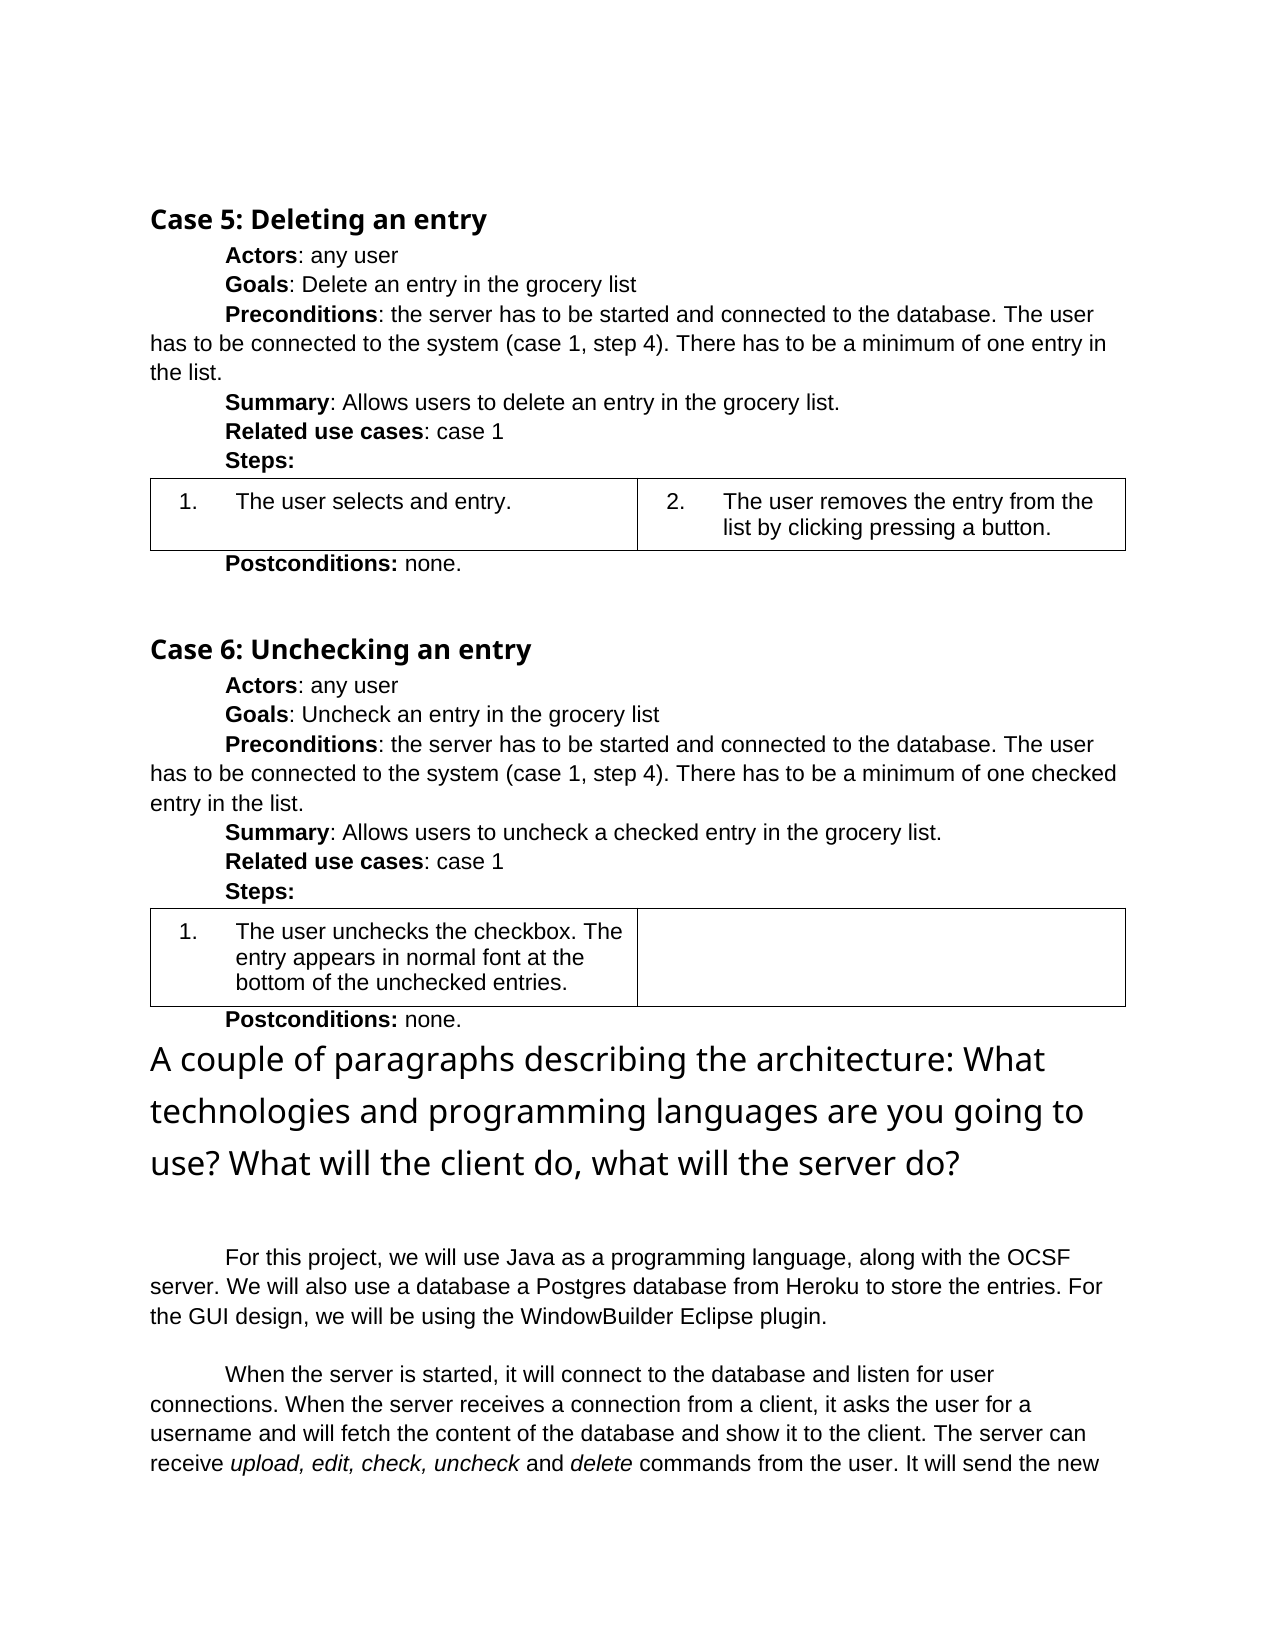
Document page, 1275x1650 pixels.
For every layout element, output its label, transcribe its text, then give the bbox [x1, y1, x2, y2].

text Related use cases: case 1 [150, 419, 1125, 444]
text Postconditions: none. [150, 1007, 1125, 1032]
table_header [638, 909, 1125, 1006]
text Actors: any user [150, 243, 1125, 268]
text Related use cases: case 1 [150, 849, 1125, 874]
text Goals: Uncheck an entry in the grocery list [150, 702, 1125, 728]
table_header The user selects and entry. [151, 479, 637, 550]
text For this project, we will use Java as a programming language, along with the OCSF server. We will also use a database a Postgres database from Heroku to store the entries. For the GUI design, we will be using the WindowBuilder Eclipse plugin. [150, 1244, 1125, 1358]
table_header The user removes the entry from the list by clicking pressing a button. [638, 479, 1125, 550]
text Steps: [150, 878, 1125, 904]
subtitle Case 5: Deleting an entry [150, 200, 1125, 237]
text Summary: Allows users to uncheck a checked entry in the grocery list. [150, 819, 1125, 845]
text Preconditions: the server has to be started and connected to the database. The user has to be connected to the system (case 1, step 4). There has to be a minimum of one checked entry in the list. [150, 731, 1125, 816]
table_header The user unchecks the checkbox. The entry appears in normal font at the bottom of the unchecked entries. [151, 909, 637, 1006]
text Preconditions: the server has to be started and connected to the database. The user has to be connected to the system (case 1, step 4). There has to be a minimum of one entry in the list. [150, 301, 1125, 386]
subtitle Case 6: Unchecking an entry [150, 630, 1125, 667]
text Postconditions: none. [150, 551, 1125, 576]
text Summary: Allows users to delete an entry in the grocery list. [150, 389, 1125, 415]
text Actors: any user [150, 673, 1125, 698]
text Goals: Delete an entry in the grocery list [150, 272, 1125, 298]
subtitle A couple of paragraphs describing the architecture: What technologies and programming languages are you going to use? What will the client do, what will the server do? [150, 1036, 1125, 1238]
text When the server is started, it will connect to the database and listen for user connections. When the server receives a connection from a client, it asks the user for a username and will fetch the content of the database and show it to the client. The server can receive upload, edit, check, uncheck and delete commands from the user. It will send the new [150, 1362, 1125, 1476]
text Steps: [150, 448, 1125, 474]
